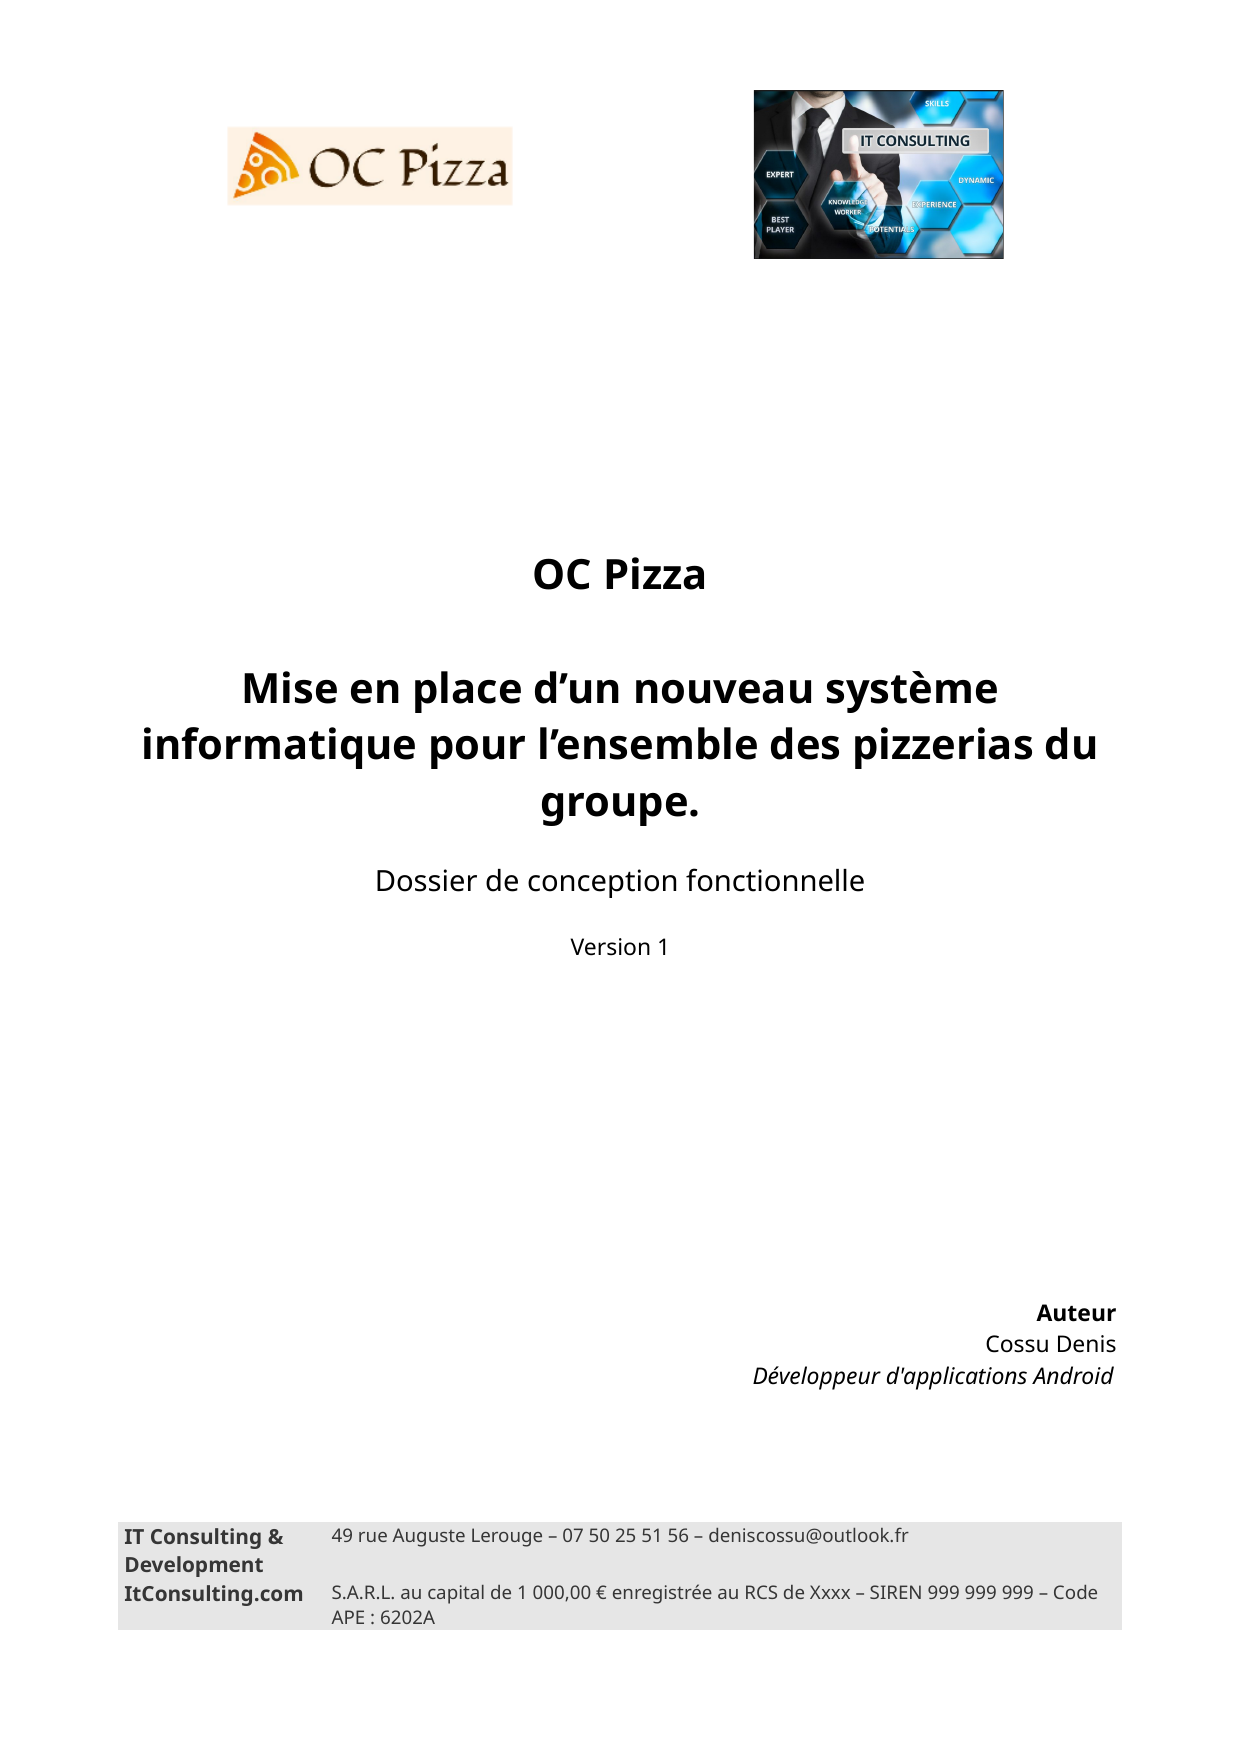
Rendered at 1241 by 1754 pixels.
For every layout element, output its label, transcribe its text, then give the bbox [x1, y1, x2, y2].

table_header OC Pizza Mise en place d’un nouveau système informatique pour l’ensemble des pizzerias du groupe. Dossier de conception fonctionnelle Version 1 [118, 234, 1122, 1273]
table_cell Auteur Cossu Denis Développeur d'applications Android [118, 1273, 1122, 1415]
picture [224, 123, 514, 206]
picture [753, 90, 1004, 259]
